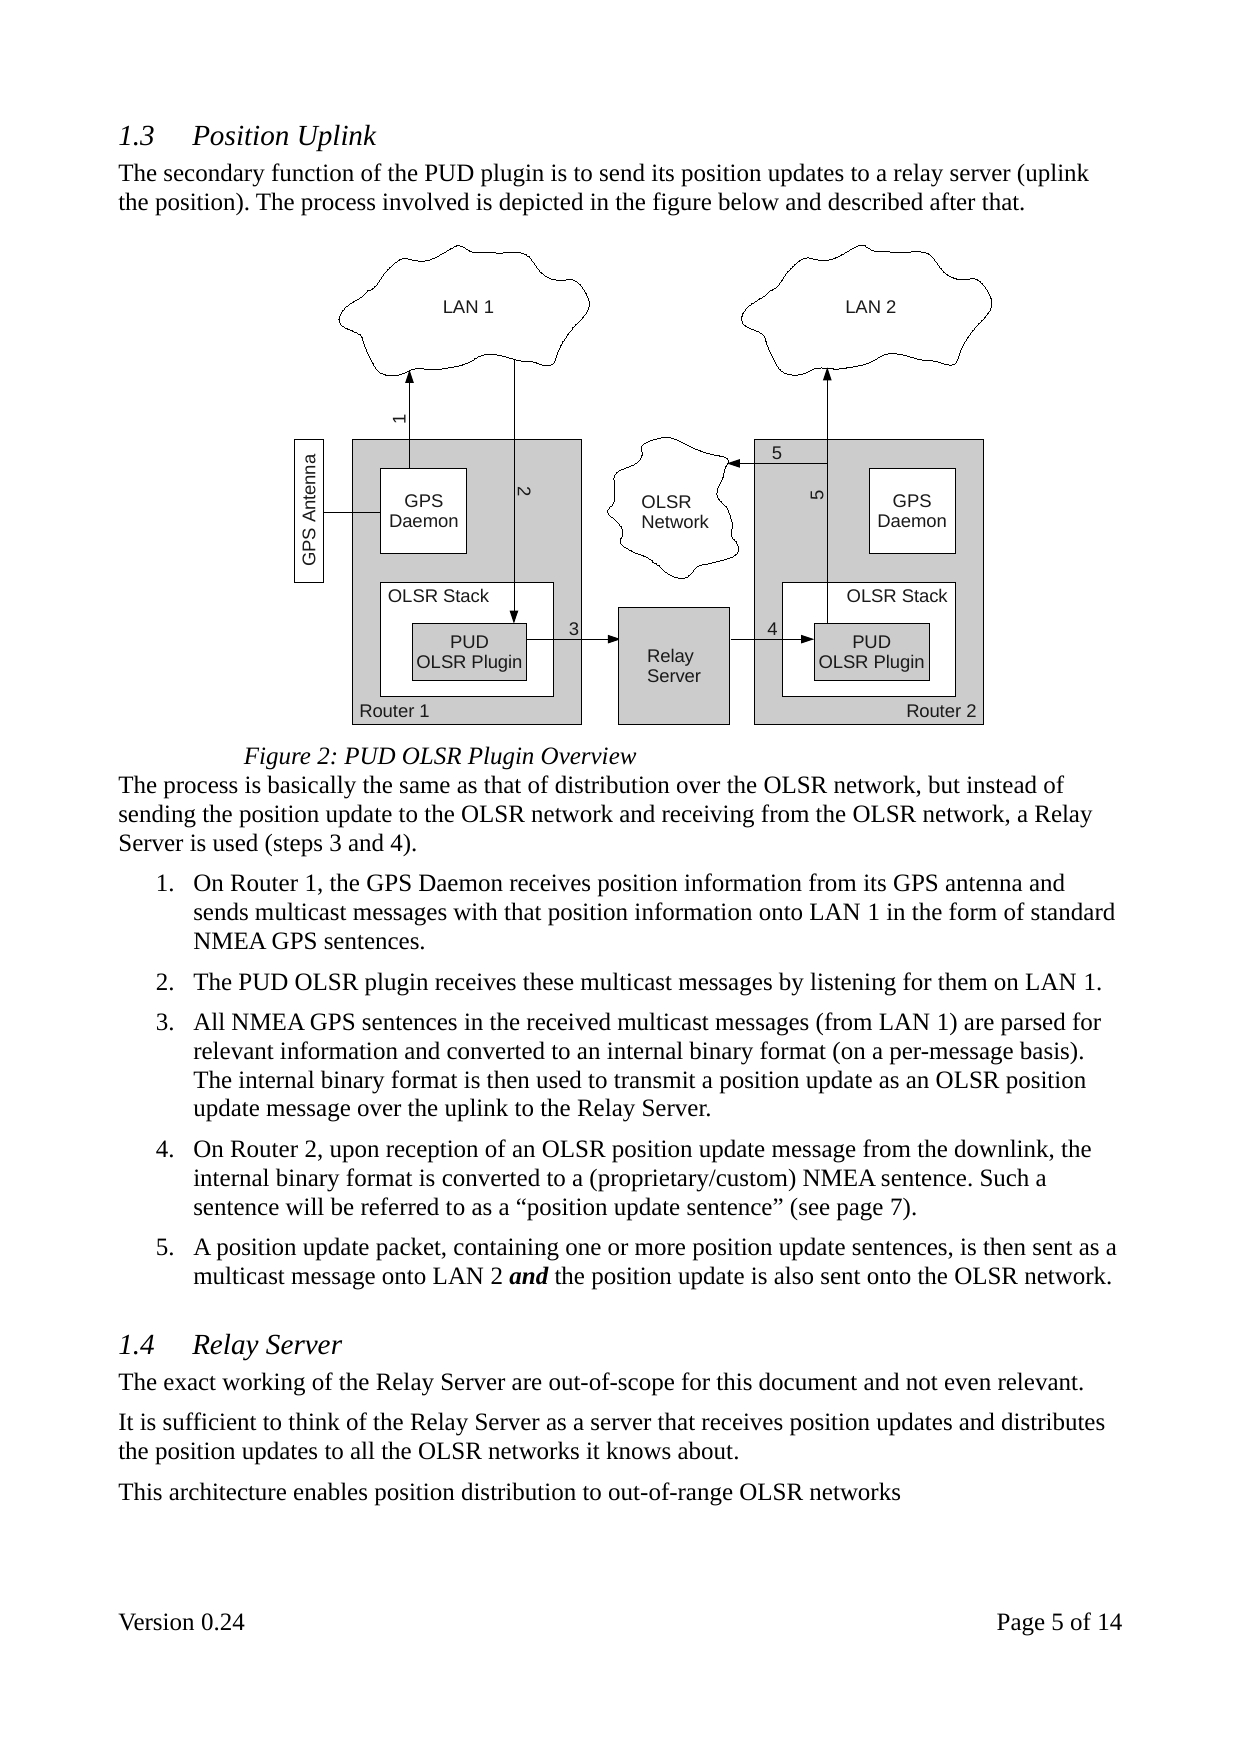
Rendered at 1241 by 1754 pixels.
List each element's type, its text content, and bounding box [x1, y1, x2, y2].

list All NMEA GPS sentences in the received multicast messages (from LAN 1) are parsed for relevant information and converted to an internal binary format (on a per-message basis). The internal binary format is then used to transmit a position update as an OLSR position update message over the uplink to the Relay Server. [156, 1007, 1122, 1122]
text The process is basically the same as that of distribution over the OLSR network, but instead of sending the position update to the OLSR network and receiving from the OLSR network, a Relay Server is used (steps 3 and 4). [118, 225, 1122, 856]
text It is sufficient to think of the Relay Server as a server that receives position updates and distributes the position updates to all the OLSR networks it knows about. [118, 1407, 1122, 1465]
list On Router 1, the GPS Daemon receives position information from its GPS antenna and sends multicast messages with that position information onto LAN 1 in the form of standard NMEA GPS sentences. [156, 868, 1122, 954]
subtitle Position Uplink [118, 118, 1122, 152]
text Figure 2: PUD OLSR Plugin Overview [244, 238, 997, 770]
text The exact working of the Relay Server are out-of-scope for this document and not even relevant. [118, 1367, 1122, 1396]
list A position update packet, containing one or more position update sentences, is then sent as a multicast message onto LAN 2 and the position update is also sent onto the OLSR network. [156, 1232, 1122, 1290]
subtitle Relay Server [118, 1327, 1122, 1361]
text This architecture enables position distribution to out-of-range OLSR networks [118, 1477, 1122, 1506]
text The secondary function of the PUD plugin is to send its position updates to a relay server (uplink the position). The process involved is depicted in the figure below and described after that. [118, 158, 1122, 215]
list On Router 2, upon reception of an OLSR position update message from the downlink, the internal binary format is converted to a (proprietary/custom) NMEA sentence. Such a sentence will be referred to as a “position update sentence” (see page 7). [156, 1134, 1122, 1221]
list The PUD OLSR plugin receives these multicast messages by listening for them on LAN 1. [156, 967, 1122, 995]
